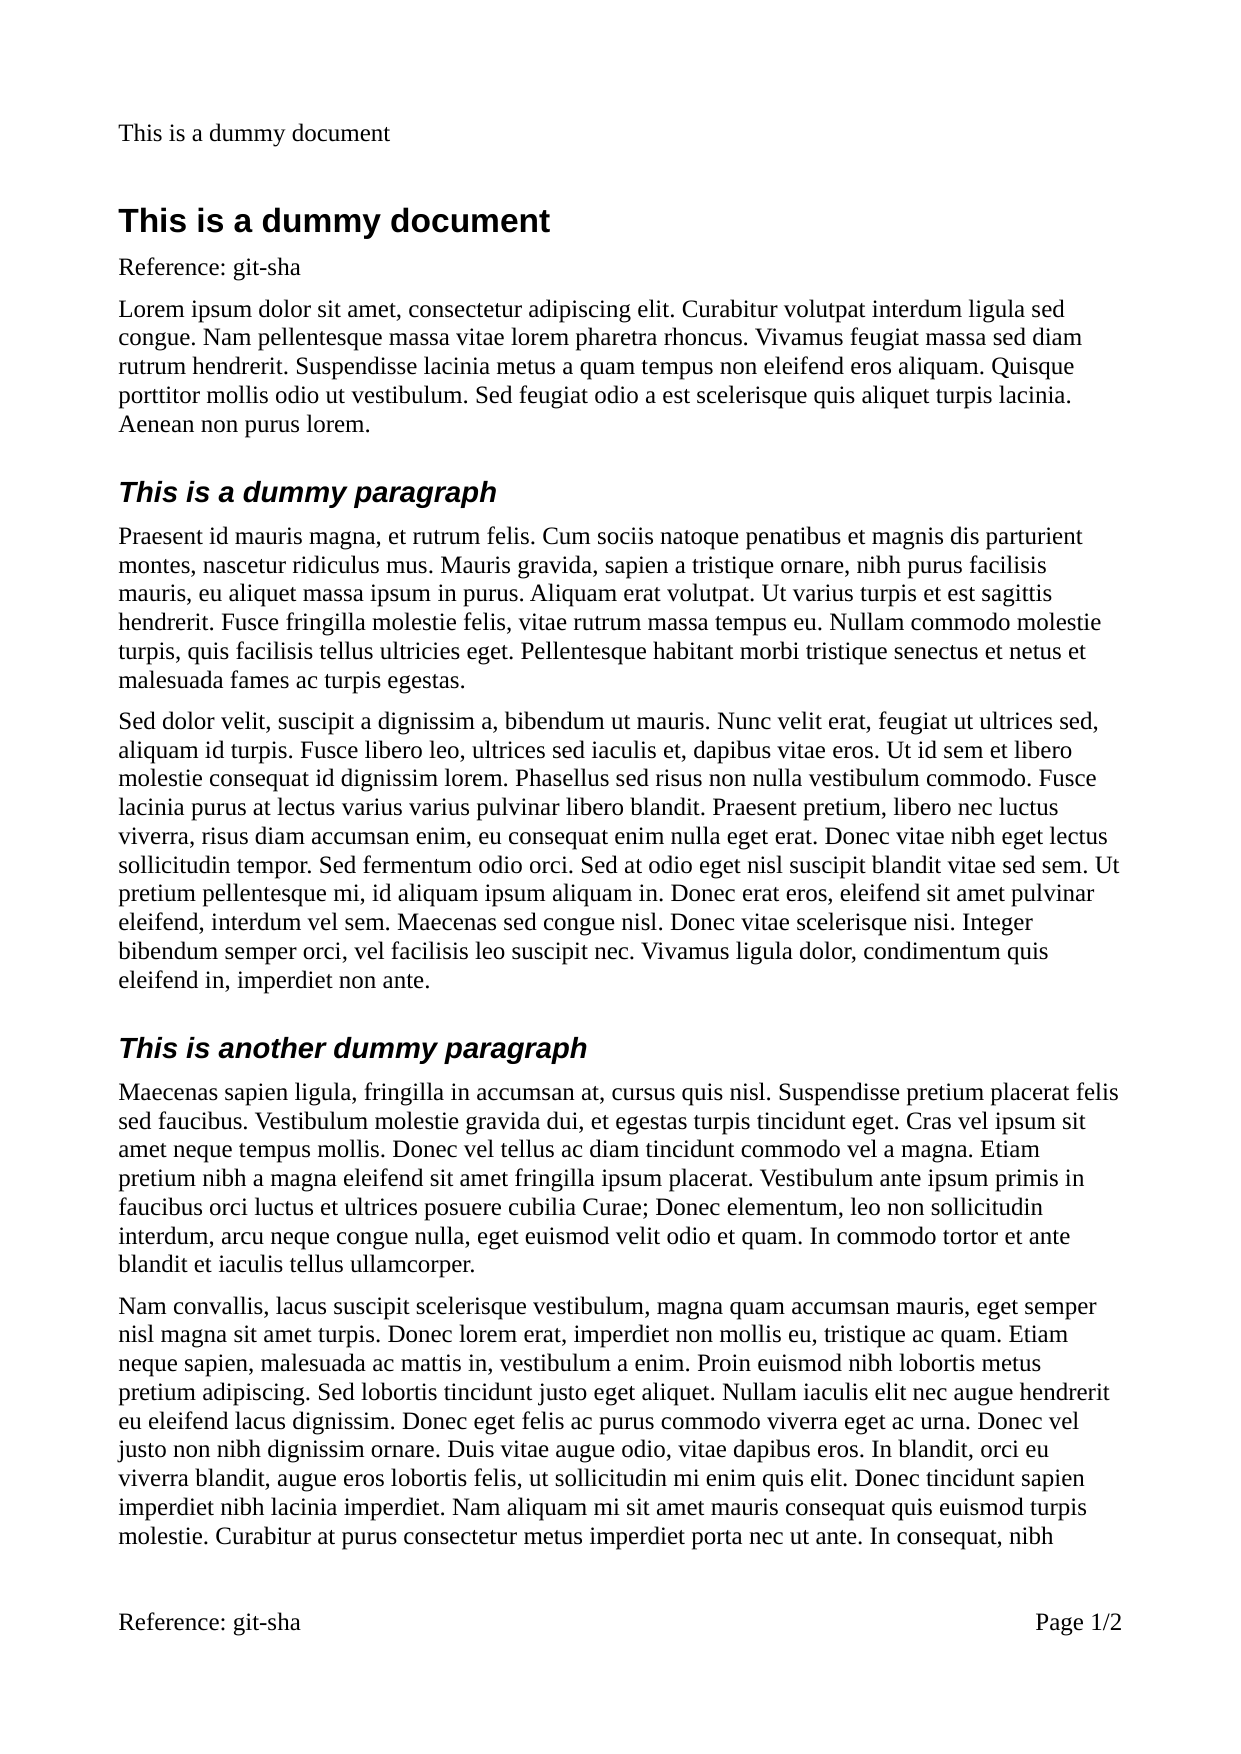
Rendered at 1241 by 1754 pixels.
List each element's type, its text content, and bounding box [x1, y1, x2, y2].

text Sed dolor velit, suscipit a dignissim a, bibendum ut mauris. Nunc velit erat, feugiat ut ultrices sed, aliquam id turpis. Fusce libero leo, ultrices sed iaculis et, dapibus vitae eros. Ut id sem et libero molestie consequat id dignissim lorem. Phasellus sed risus non nulla vestibulum commodo. Fusce lacinia purus at lectus varius varius pulvinar libero blandit. Praesent pretium, libero nec luctus viverra, risus diam accumsan enim, eu consequat enim nulla eget erat. Donec vitae nibh eget lectus sollicitudin tempor. Sed fermentum odio orci. Sed at odio eget nisl suscipit blandit vitae sed sem. Ut pretium pellentesque mi, id aliquam ipsum aliquam in. Donec erat eros, eleifend sit amet pulvinar eleifend, interdum vel sem. Maecenas sed congue nisl. Donec vitae scelerisque nisi. Integer bibendum semper orci, vel facilisis leo suscipit nec. Vivamus ligula dolor, condimentum quis eleifend in, imperdiet non ante. [118, 706, 1122, 993]
subtitle This is another dummy paragraph [118, 1031, 1122, 1064]
text Nam convallis, lacus suscipit scelerisque vestibulum, magna quam accumsan mauris, eget semper nisl magna sit amet turpis. Donec lorem erat, imperdiet non mollis eu, tristique ac quam. Etiam neque sapien, malesuada ac mattis in, vestibulum a enim. Proin euismod nibh lobortis metus pretium adipiscing. Sed lobortis tincidunt justo eget aliquet. Nullam iaculis elit nec augue hendrerit eu eleifend lacus dignissim. Donec eget felis ac purus commodo viverra eget ac urna. Donec vel justo non nibh dignissim ornare. Duis vitae augue odio, vitae dapibus eros. In blandit, orci eu viverra blandit, augue eros lobortis felis, ut sollicitudin mi enim quis elit. Donec tincidunt sapien imperdiet nibh lacinia imperdiet. Nam aliquam mi sit amet mauris consequat quis euismod turpis molestie. Curabitur at purus consectetur metus imperdiet porta nec ut ante. In consequat, nibh [118, 1291, 1122, 1549]
text Praesent id mauris magna, et rutrum felis. Cum sociis natoque penatibus et magnis dis parturient montes, nascetur ridiculus mus. Mauris gravida, sapien a tristique ornare, nibh purus facilisis mauris, eu aliquet massa ipsum in purus. Aliquam erat volutpat. Ut varius turpis et est sagittis hendrerit. Fusce fringilla molestie felis, vitae rutrum massa tempus eu. Nullam commodo molestie turpis, quis facilisis tellus ultricies eget. Pellentesque habitant morbi tristique senectus et netus et malesuada fames ac turpis egestas. [118, 521, 1122, 693]
text Lorem ipsum dolor sit amet, consectetur adipiscing elit. Curabitur volutpat interdum ligula sed congue. Nam pellentesque massa vitae lorem pharetra rhoncus. Vivamus feugiat massa sed diam rutrum hendrerit. Suspendisse lacinia metus a quam tempus non eleifend eros aliquam. Quisque porttitor mollis odio ut vestibulum. Sed feugiat odio a est scelerisque quis aliquet turpis lacinia. Aenean non purus lorem. [118, 294, 1122, 437]
subtitle This is a dummy paragraph [118, 475, 1122, 508]
text Reference: git-sha [118, 252, 1122, 281]
text Maecenas sapien ligula, fringilla in accumsan at, cursus quis nisl. Suspendisse pretium placerat felis sed faucibus. Vestibulum molestie gravida dui, et egestas turpis tincidunt eget. Cras vel ipsum sit amet neque tempus mollis. Donec vel tellus ac diam tincidunt commodo vel a magna. Etiam pretium nibh a magna eleifend sit amet fringilla ipsum placerat. Vestibulum ante ipsum primis in faucibus orci luctus et ultrices posuere cubilia Curae; Donec elementum, leo non sollicitudin interdum, arcu neque congue nulla, eget euismod velit odio et quam. In commodo tortor et ante blandit et iaculis tellus ullamcorper. [118, 1077, 1122, 1278]
subtitle This is a dummy document [118, 201, 1122, 240]
